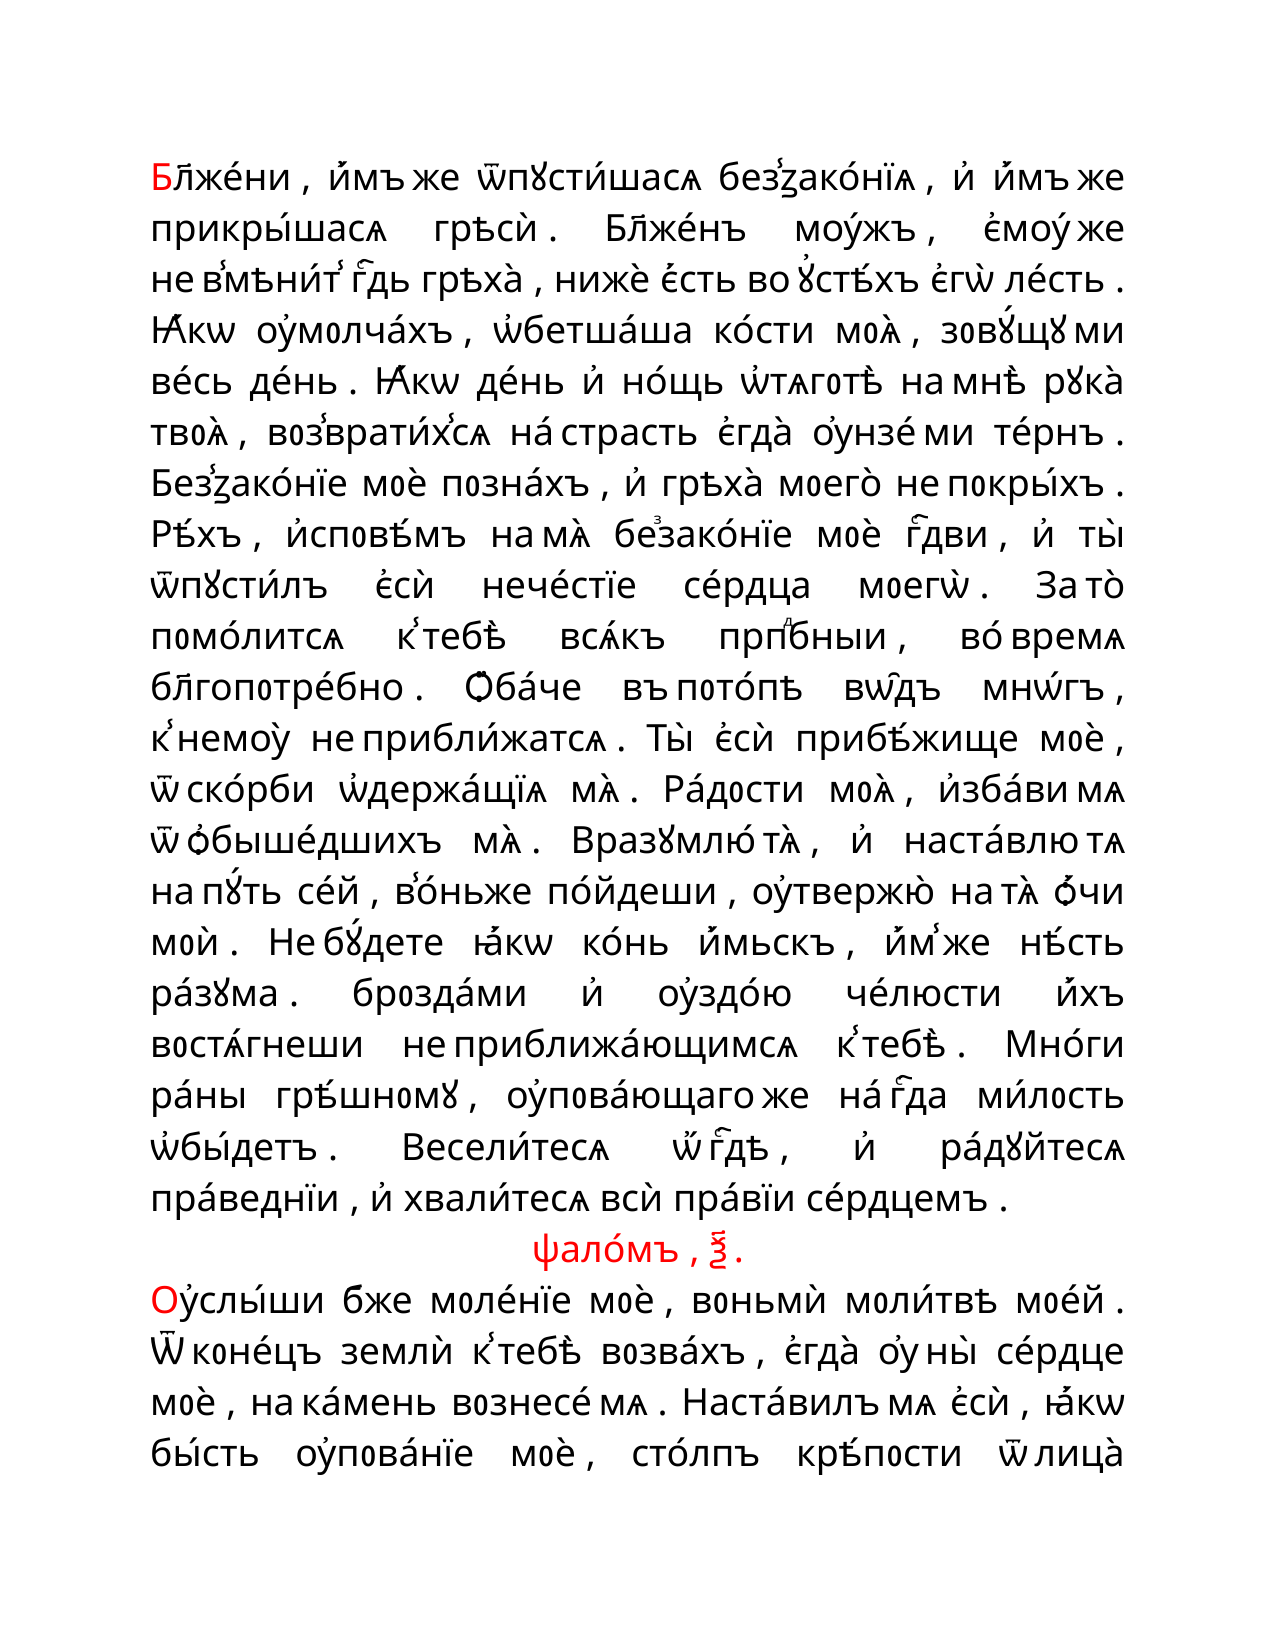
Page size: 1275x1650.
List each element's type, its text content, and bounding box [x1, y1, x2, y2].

text Бл҃же́ни , и҆́мъ же ѿпꙋсти́шасѧ без̾ꙁако́нїѧ , и҆ и҆́мъ же прикры́шасѧ грѣсѝ . Бл҃же́нъ мѹ́жъ , є҆мѹ́ же не в̾мѣни́т̾ гⷭ҇дь грѣха̀ , нижѐ є҆́сть во ꙋ҆стѣ́хъ є҆гѡ̀ ле́сть . Ꙗ҆́кѡ ѹ҆мᲂлча́хъ , ѡ҆бетша́ша ко́сти мᲂѧ̀ , зᲂвꙋ́щꙋ ми ве́сь де́нь . Ꙗ҆́кѡ де́нь и҆ но́щь ѡ҆тѧгᲂтѣ̀ на мнѣ̀ рꙋка̀ твᲂѧ̀ , вᲂз̾врати́х̾сѧ на́ страсть є҆гда̀ ѹ҆нзе́ ми те́рнъ . Без̾ꙁако́нїе мᲂѐ пᲂзна́хъ , и҆ грѣха̀ мᲂего̀ не пᲂкры́хъ . Рѣ́хъ , и҆спᲂвѣ́мъ на мѧ̀ беⷥзако́нїе мᲂѐ гⷭ҇дви , и҆ ты̀ ѿпꙋсти́лъ є҆сѝ нече́стїе се́рдца мᲂегѡ̀ . За то̀ пᲂмо́литсѧ к̾ тебѣ̀ всѧ́къ прпⷣбныи , во́ времѧ бл҃гопᲂтре́бно . Ѻ҆ба́че въ пᲂто́пѣ вѡ̑дъ мнѡ́гъ , к̾ немѹ̀ не прибли́жатсѧ . Ты̀ є҆сѝ прибѣ́жище мᲂѐ , ѿ ско́рби ѡ҆держа́щїѧ мѧ̀ . Ра́дᲂсти мᲂѧ̀ , и҆зба́ви мѧ ѿ ѻ҆быше́дшихъ мѧ̀ . Вразꙋмлю́ тѧ̀ , и҆ наста́влю тѧ на пꙋ́ть се́й , в̾о́ньже по́йдеши , ѹ҆твержю̀ на тѧ̀ ѻ҆́чи мᲂѝ . Не бꙋ́дете ꙗ҆́кѡ ко́нь и҆́мьскъ , и҆́м̾ же нѣ́сть ра́зꙋма . брᲂзда́ми и҆ ѹ҆здо́ю че́люсти и҆́хъ вᲂстѧ́гнеши не приближа́ющимсѧ к̾ тебѣ̀ . Мно́ги ра́ны грѣ́шнᲂмꙋ , ѹ҆пᲂва́ющаго же на́ гⷭ҇да ми́лᲂсть ѡ҆бы́детъ . Весели́тесѧ ѡ҆́ гⷭ҇дѣ , и҆ ра́дꙋйтесѧ пра́веднїи , и҆ хвали́тесѧ всѝ пра́вїи се́рдцемъ . [150, 150, 1125, 1222]
text ѱало́мъ , ѯ҃ . [150, 1222, 1125, 1273]
text Оу҆слы́ши б҃же мᲂле́нїе мᲂѐ , вᲂньмѝ мᲂли́твѣ мᲂе́й . Ѿ кᲂне́цъ землѝ к̾ тебѣ̀ вᲂзва́хъ , є҆гда̀ ѹ҆ ны̀ се́рдце мᲂѐ , на ка́мень вᲂзнесе́ мѧ . Наста́вилъ мѧ є҆сѝ , ꙗ҆́кѡ бы́сть ѹ҆пᲂва́нїе мᲂѐ , сто́лпъ крѣ́пᲂсти ѿ лица̀ [150, 1273, 1125, 1477]
